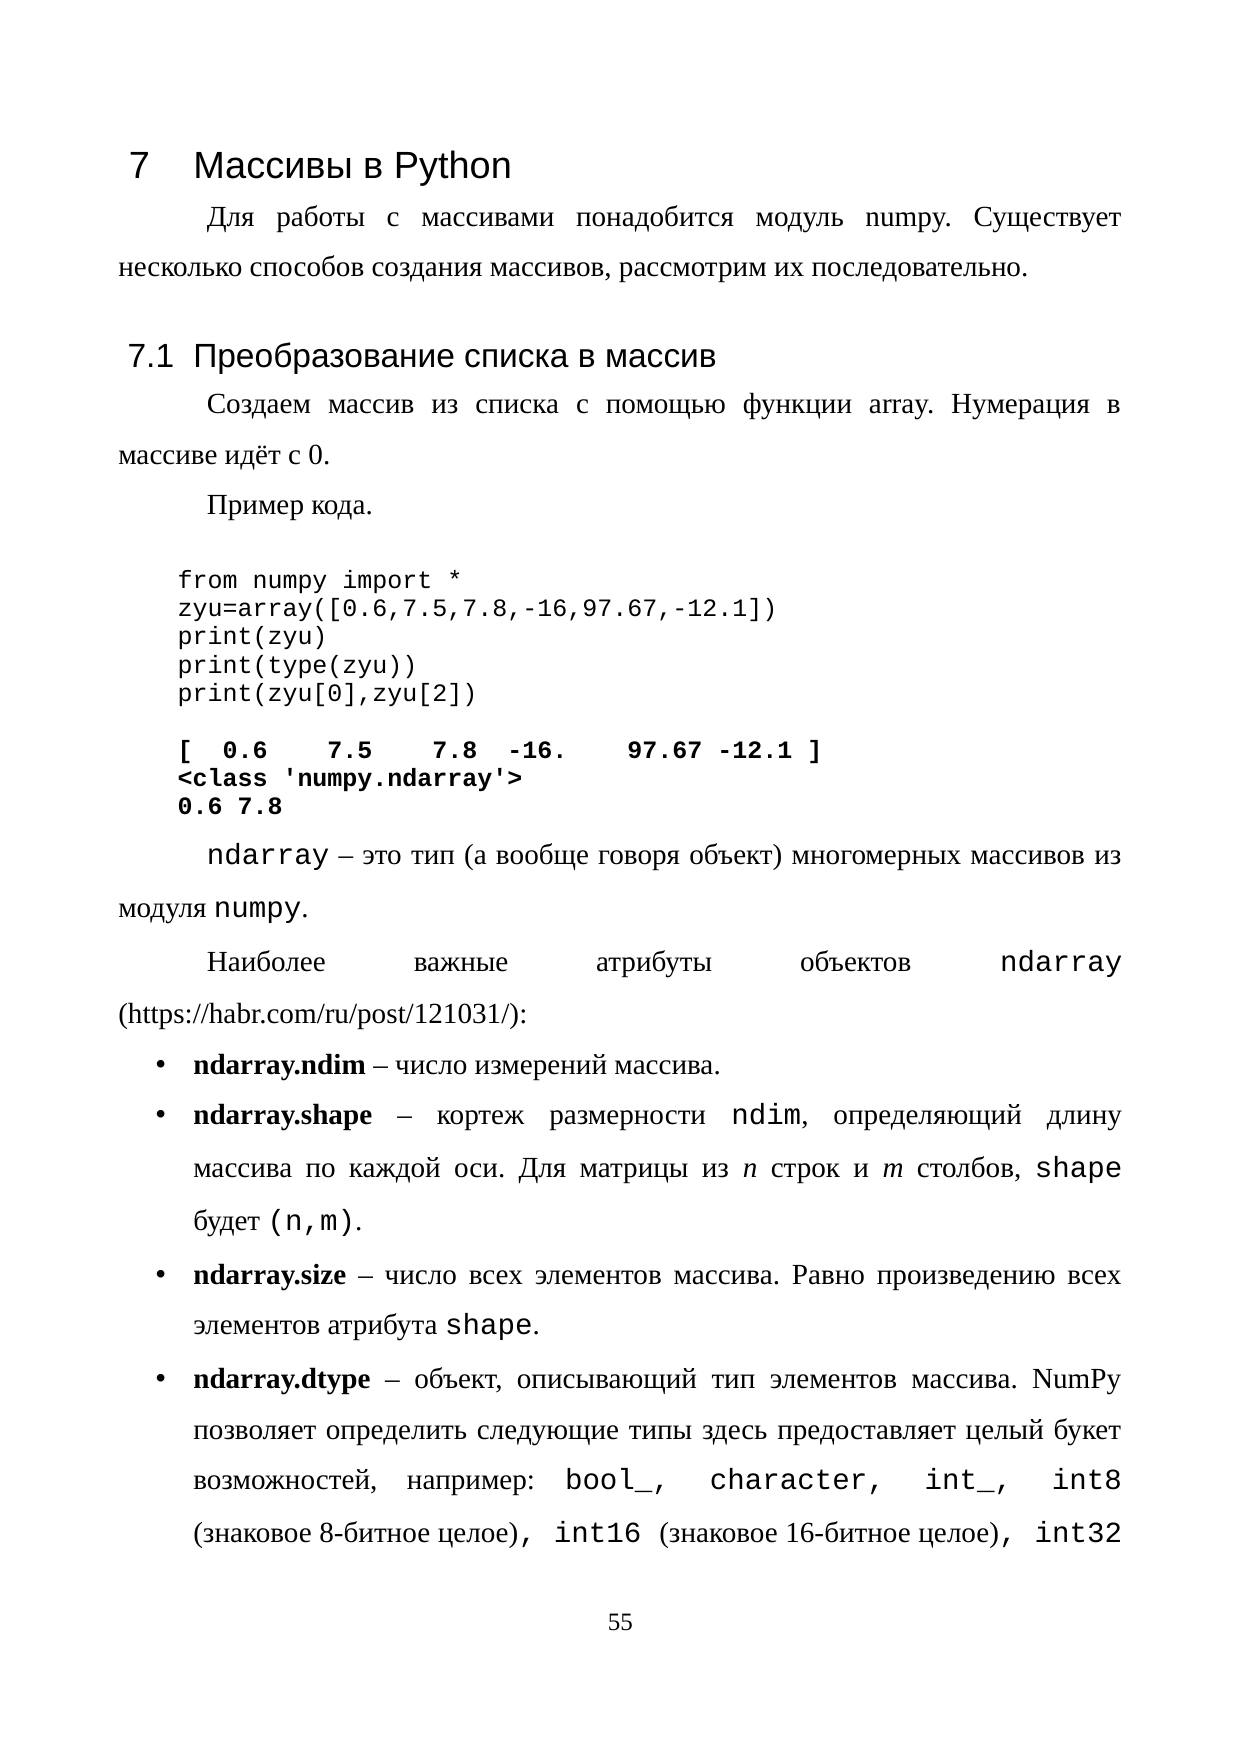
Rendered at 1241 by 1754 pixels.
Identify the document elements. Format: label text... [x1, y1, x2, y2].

list ndarray.size – число всех элементов массива. Равно произведению всех элементов атрибута shape. [156, 1257, 1122, 1343]
text print(zyu[0],zyu[2]) [177, 681, 1122, 709]
text print(zyu) [177, 624, 1122, 652]
list ndarray.dtype – объект, описывающий тип элементов массива. NumPy позволяет определить следующие типы здесь предоставляет целый букет возможностей, например: bool_, character, int_, int8 (знаковое 8-битное целое), int16 (знаковое 16-битное целое), int32 [156, 1362, 1122, 1551]
subtitle Массивы в Python [118, 143, 1122, 187]
list ndarray.ndim – число измерений массива. [156, 1047, 1122, 1081]
text Наиболее важные атрибуты объектов ndarray (https://habr.com/ru/post/121031/): [118, 944, 1122, 1030]
text Для работы с массивами понадобится модуль numpy. Существует несколько способов создания массивов, рассмотрим их последовательно. [118, 199, 1122, 283]
text print(type(zyu)) [177, 652, 1122, 681]
list ndarray.shape – кортеж размерности ndim, определяющий длину массива по каждой оси. Для матрицы из n строк и m столбов, shape будет (n,m). [156, 1097, 1122, 1239]
text Пример кода. [118, 487, 1122, 521]
text from numpy import * [177, 567, 1122, 596]
text Создаем массив из списка с помощью функции array. Нумерация в массиве идёт с 0. [118, 387, 1122, 471]
text zyu=array([0.6,7.5,7.8,-16,97.67,-12.1]) [177, 596, 1122, 624]
text 0.6 7.8 [177, 794, 1122, 822]
text [ 0.6 7.5 7.8 -16. 97.67 -12.1 ] [177, 737, 1122, 766]
subtitle Преобразование списка в массив [118, 336, 1122, 374]
text ndarray – это тип (а вообще говоря объект) многомерных массивов из модуля numpy. [118, 837, 1122, 926]
text <class 'numpy.ndarray'> [177, 766, 1122, 794]
